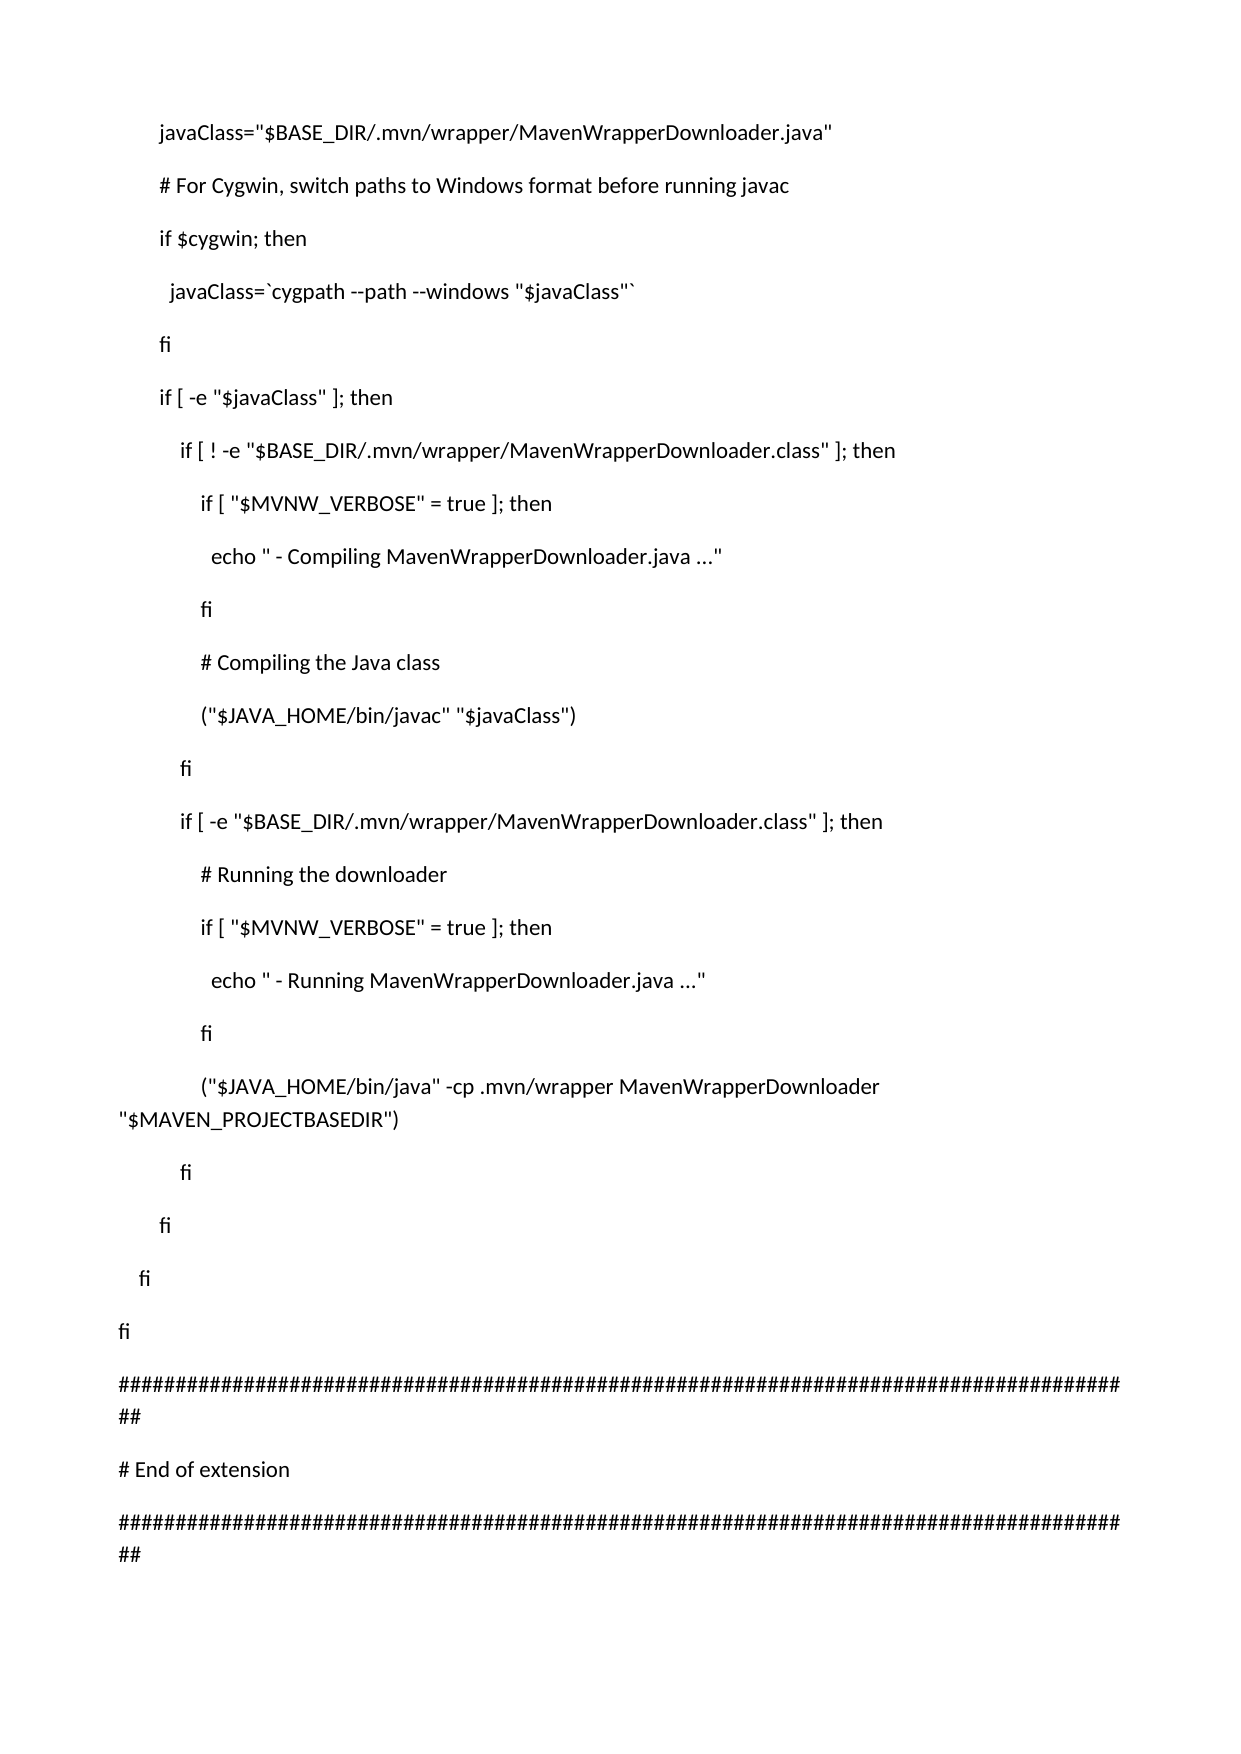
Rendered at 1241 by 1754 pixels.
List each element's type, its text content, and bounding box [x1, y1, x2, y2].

text fi [118, 1317, 1122, 1345]
text if $cygwin; then [118, 224, 1122, 252]
text fi [118, 1158, 1122, 1186]
text # Running the downloader [118, 860, 1122, 888]
text fi [118, 1264, 1122, 1292]
text fi [118, 754, 1122, 782]
text if [ "$MVNW_VERBOSE" = true ]; then [118, 913, 1122, 941]
text # End of extension [118, 1455, 1122, 1483]
text fi [118, 1211, 1122, 1239]
text echo " - Running MavenWrapperDownloader.java ..." [118, 966, 1122, 994]
text if [ ! -e "$BASE_DIR/.mvn/wrapper/MavenWrapperDownloader.class" ]; then [118, 436, 1122, 464]
text fi [118, 595, 1122, 623]
text if [ -e "$javaClass" ]; then [118, 383, 1122, 411]
text # Compiling the Java class [118, 648, 1122, 676]
text fi [118, 1019, 1122, 1047]
text javaClass=`cygpath --path --windows "$javaClass"` [118, 277, 1122, 305]
text ("$JAVA_HOME/bin/java" -cp .mvn/wrapper MavenWrapperDownloader "$MAVEN_PROJECTBASEDIR") [118, 1072, 1122, 1133]
text javaClass="$BASE_DIR/.mvn/wrapper/MavenWrapperDownloader.java" [118, 118, 1122, 146]
text fi [118, 330, 1122, 358]
text ########################################################################################## [118, 1508, 1122, 1568]
text ########################################################################################## [118, 1370, 1122, 1430]
text if [ "$MVNW_VERBOSE" = true ]; then [118, 489, 1122, 517]
text if [ -e "$BASE_DIR/.mvn/wrapper/MavenWrapperDownloader.class" ]; then [118, 807, 1122, 835]
text # For Cygwin, switch paths to Windows format before running javac [118, 171, 1122, 199]
text echo " - Compiling MavenWrapperDownloader.java ..." [118, 542, 1122, 570]
text ("$JAVA_HOME/bin/javac" "$javaClass") [118, 701, 1122, 729]
